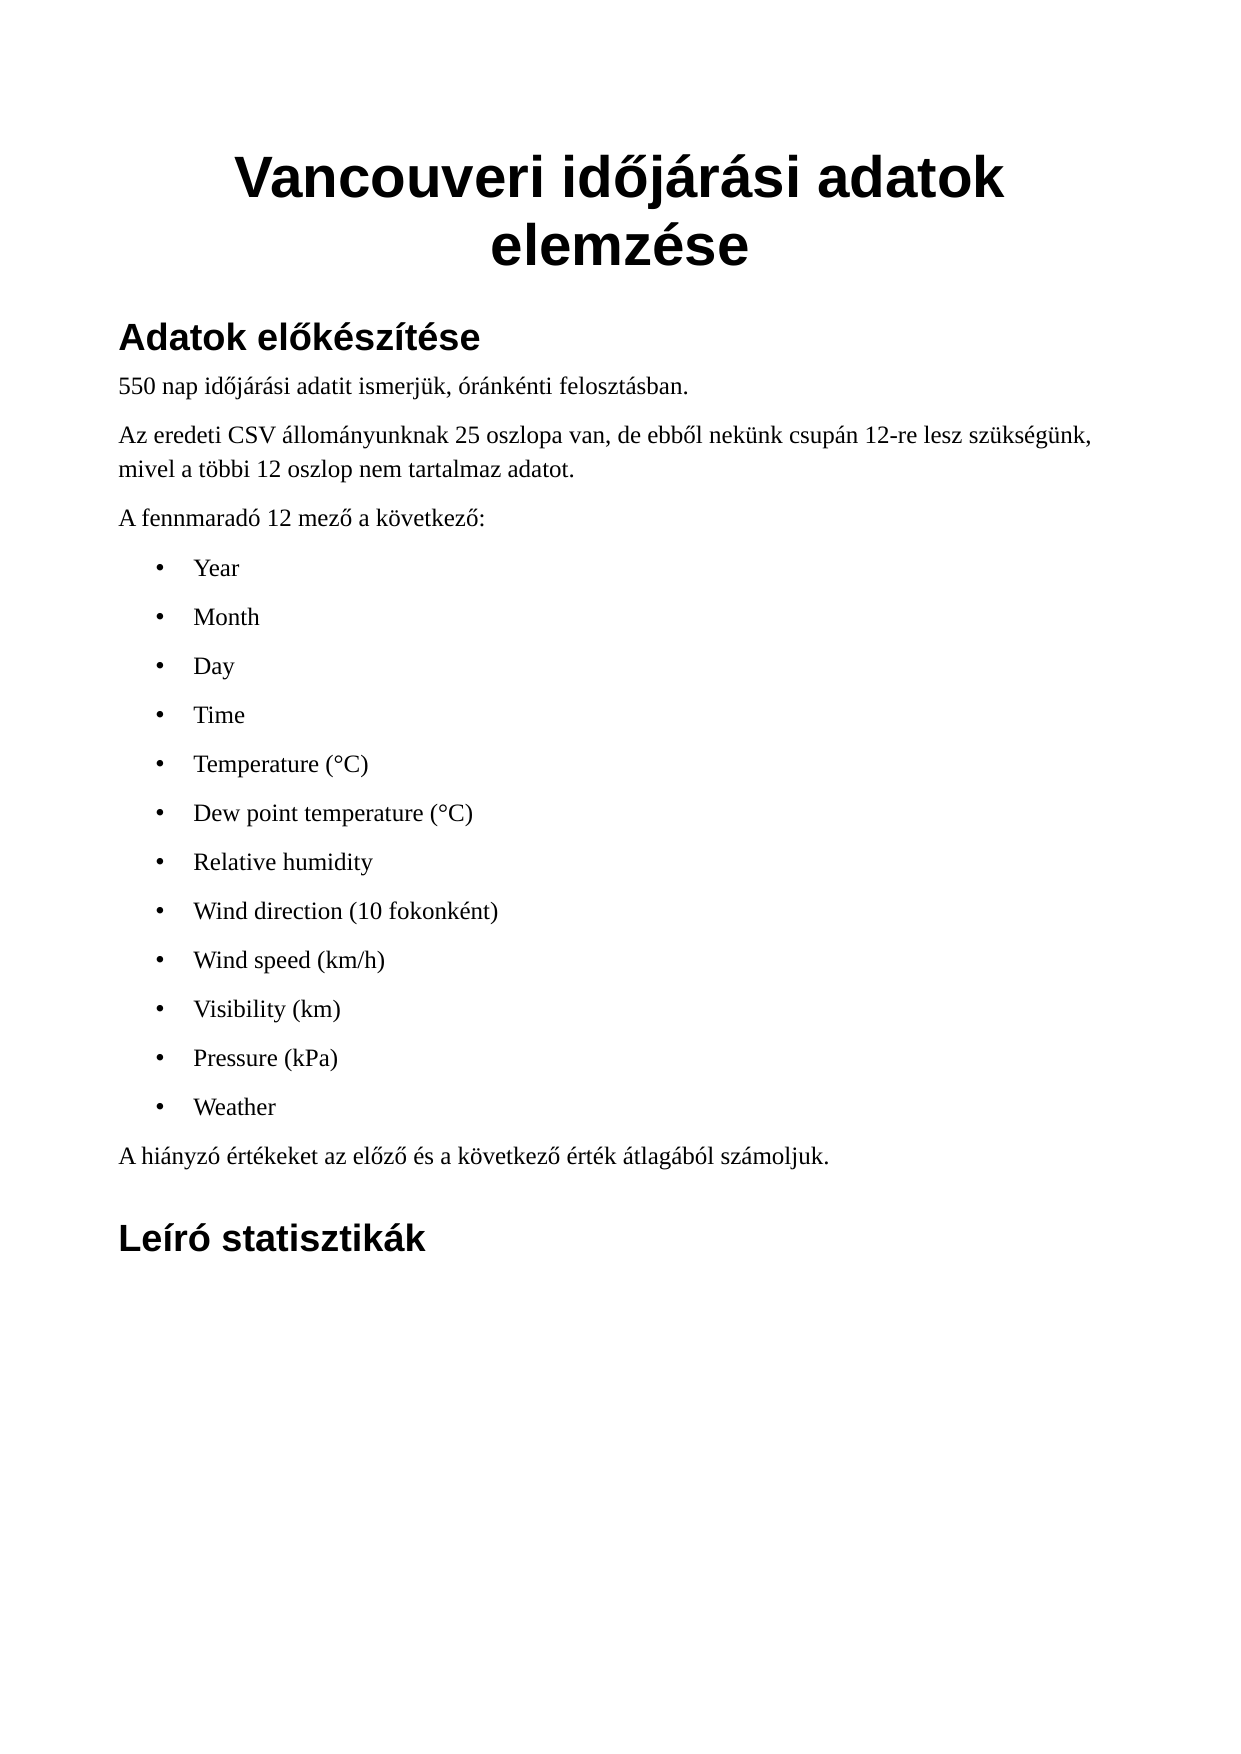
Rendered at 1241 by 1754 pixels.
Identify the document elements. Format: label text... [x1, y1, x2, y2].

list Time [156, 700, 1122, 728]
subtitle Leíró statisztikák [118, 1215, 1122, 1259]
text A fennmaradó 12 mező a következő: [118, 503, 1122, 532]
text A hiányzó értékeket az előző és a következő érték átlagából számoljuk. [118, 1141, 1122, 1170]
list Month [156, 602, 1122, 630]
text Az eredeti CSV állományunknak 25 oszlopa van, de ebből nekünk csupán 12-re lesz szükségünk, mivel a többi 12 oszlop nem tartalmaz adatot. [118, 420, 1122, 483]
list Year [156, 553, 1122, 581]
list Day [156, 651, 1122, 679]
text 550 nap időjárási adatit ismerjük, óránkénti felosztásban. [118, 371, 1122, 400]
list Relative humidity [156, 847, 1122, 876]
list Temperature (°C) [156, 749, 1122, 778]
list Wind speed (km/h) [156, 945, 1122, 974]
list Visibility (km) [156, 994, 1122, 1023]
list Wind direction (10 fokonként) [156, 896, 1122, 925]
subtitle Adatok előkészítése [118, 315, 1122, 358]
list Pressure (kPa) [156, 1043, 1122, 1072]
list Weather [156, 1092, 1122, 1121]
list Dew point temperature (°C) [156, 798, 1122, 827]
title Vancouveri időjárási adatok elemzése [118, 143, 1122, 277]
